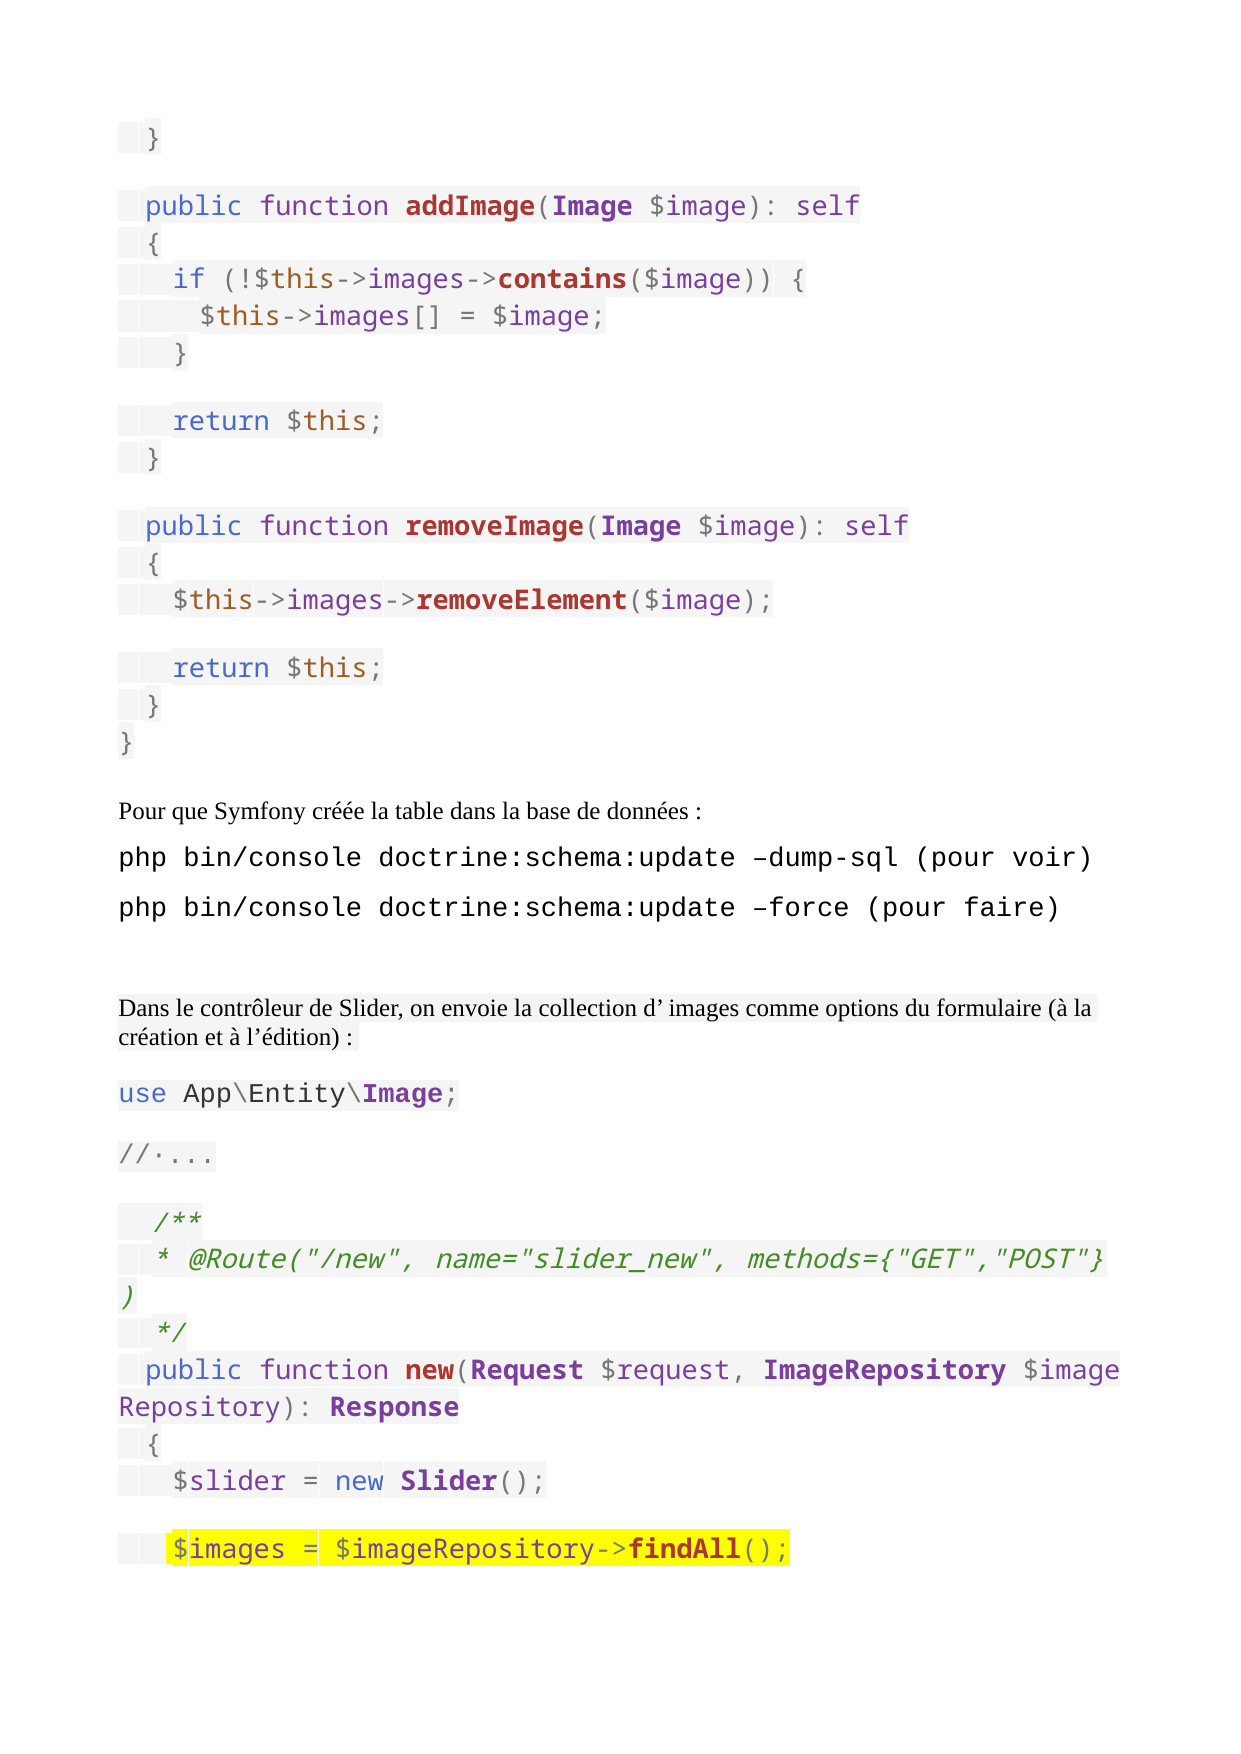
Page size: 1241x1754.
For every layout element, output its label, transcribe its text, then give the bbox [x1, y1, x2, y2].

text } [118, 118, 1122, 155]
text } [118, 685, 1122, 722]
text return $this; [118, 402, 1122, 438]
text public function new(Request $request, ImageRepository $imageRepository): Response [118, 1351, 1122, 1424]
text public function removeImage(Image $image): self [118, 507, 1122, 543]
text return $this; [118, 648, 1122, 685]
text } [118, 334, 1122, 371]
text //·... [118, 1141, 1122, 1172]
text { [118, 1424, 1122, 1461]
text } [118, 438, 1122, 475]
text } [118, 722, 1122, 759]
text */ [118, 1314, 1122, 1351]
text { [118, 543, 1122, 580]
text Pour que Symfony créée la table dans la base de données : [118, 796, 1122, 824]
text { [118, 223, 1122, 260]
text php bin/console doctrine:schema:update –dump-sql (pour voir) [118, 843, 1122, 874]
text $this->images[] = $image; [118, 297, 1122, 334]
text * @Route("/new", name="slider_new", methods={"GET","POST"}) [118, 1240, 1122, 1314]
text $this->images->removeElement($image); [118, 580, 1122, 617]
text php bin/console doctrine:schema:update –force (pour faire) [118, 893, 1122, 924]
text if (!$this->images->contains($image)) { [118, 260, 1122, 297]
text $slider = new Slider(); [118, 1461, 1122, 1498]
text /** [118, 1203, 1122, 1240]
text use App\Entity\Image; [118, 1080, 1122, 1111]
text Dans le contrôleur de Slider, on envoie la collection d’ images comme options du formulaire (à la création et à l’édition) : [118, 993, 1122, 1051]
text public function addImage(Image $image): self [118, 186, 1122, 223]
text $images = $imageRepository->findAll(); [118, 1529, 1122, 1566]
